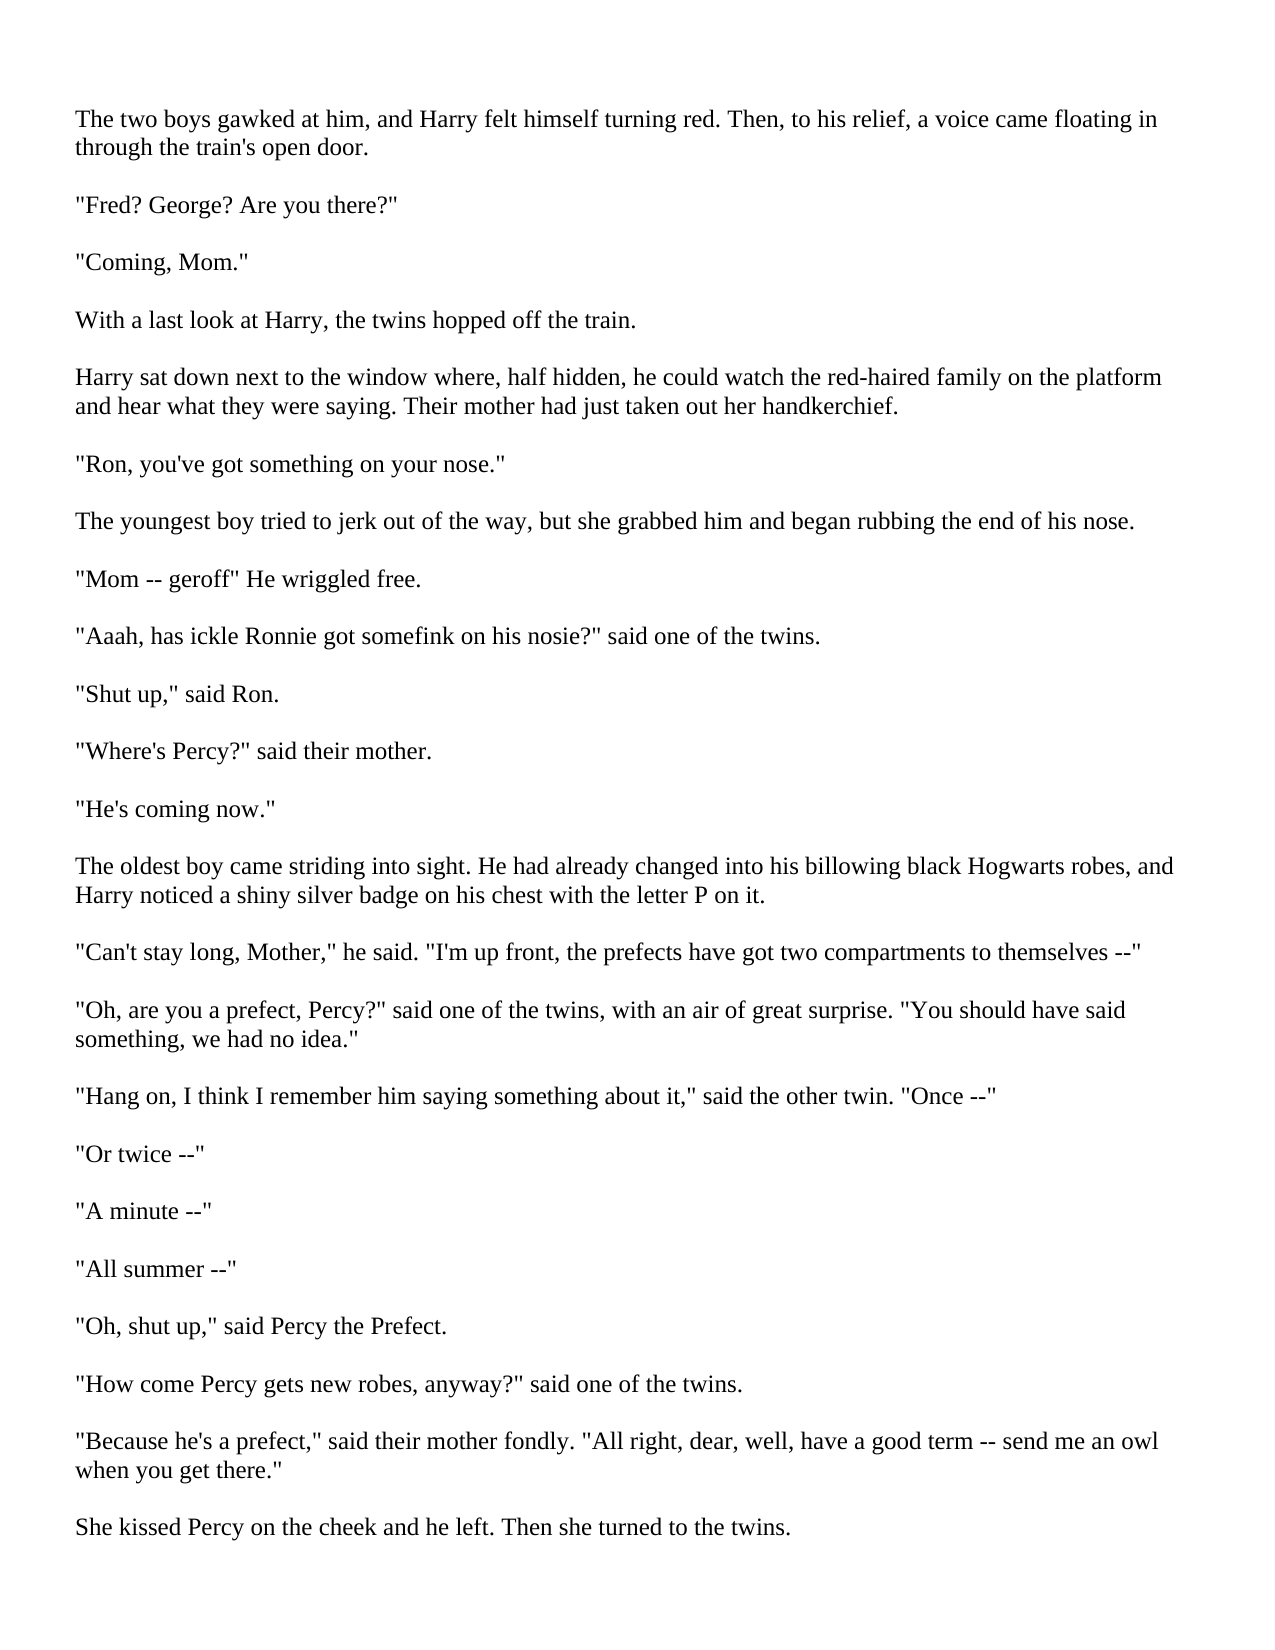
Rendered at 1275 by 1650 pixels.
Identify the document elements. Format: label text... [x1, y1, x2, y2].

text Harry sat down next to the window where, half hidden, he could watch the red-haired family on the platform and hear what they were saying. Their mother had just taken out her handkerchief. [75, 362, 1200, 420]
text "How come Percy gets new robes, anyway?" said one of the twins. [75, 1369, 1200, 1397]
text "Oh, are you a prefect, Percy?" said one of the twins, with an air of great surprise. "You should have said something, we had no idea." [75, 995, 1200, 1052]
text The two boys gawked at him, and Harry felt himself turning red. Then, to his relief, a voice came floating in through the train's open door. [75, 104, 1200, 161]
text "Hang on, I think I remember him saying something about it," said the other twin. "Once --" [75, 1081, 1200, 1110]
text The youngest boy tried to jerk out of the way, but she grabbed him and began rubbing the end of his nose. [75, 506, 1200, 535]
text "Because he's a prefect," said their mother fondly. "All right, dear, well, have a good term -- send me an owl when you get there." [75, 1426, 1200, 1484]
text "Oh, shut up," said Percy the Prefect. [75, 1311, 1200, 1340]
text "All summer --" [75, 1254, 1200, 1282]
text The oldest boy came striding into sight. He had already changed into his billowing black Hogwarts robes, and Harry noticed a shiny silver badge on his chest with the letter P on it. [75, 851, 1200, 909]
text "Mom -- geroff" He wriggled free. [75, 564, 1200, 592]
text "Where's Percy?" said their mother. [75, 736, 1200, 765]
text "Coming, Mom." [75, 247, 1200, 276]
text With a last look at Harry, the twins hopped off the train. [75, 305, 1200, 334]
text "Ron, you've got something on your nose." [75, 449, 1200, 477]
text "Fred? George? Are you there?" [75, 190, 1200, 219]
text She kissed Percy on the cheek and he left. Then she turned to the twins. [75, 1512, 1200, 1541]
text "Or twice --" [75, 1139, 1200, 1167]
text "He's coming now." [75, 794, 1200, 822]
text "Shut up," said Ron. [75, 679, 1200, 707]
text "Can't stay long, Mother," he said. "I'm up front, the prefects have got two compartments to themselves --" [75, 937, 1200, 966]
text "A minute --" [75, 1196, 1200, 1225]
text "Aaah, has ickle Ronnie got somefink on his nosie?" said one of the twins. [75, 621, 1200, 650]
